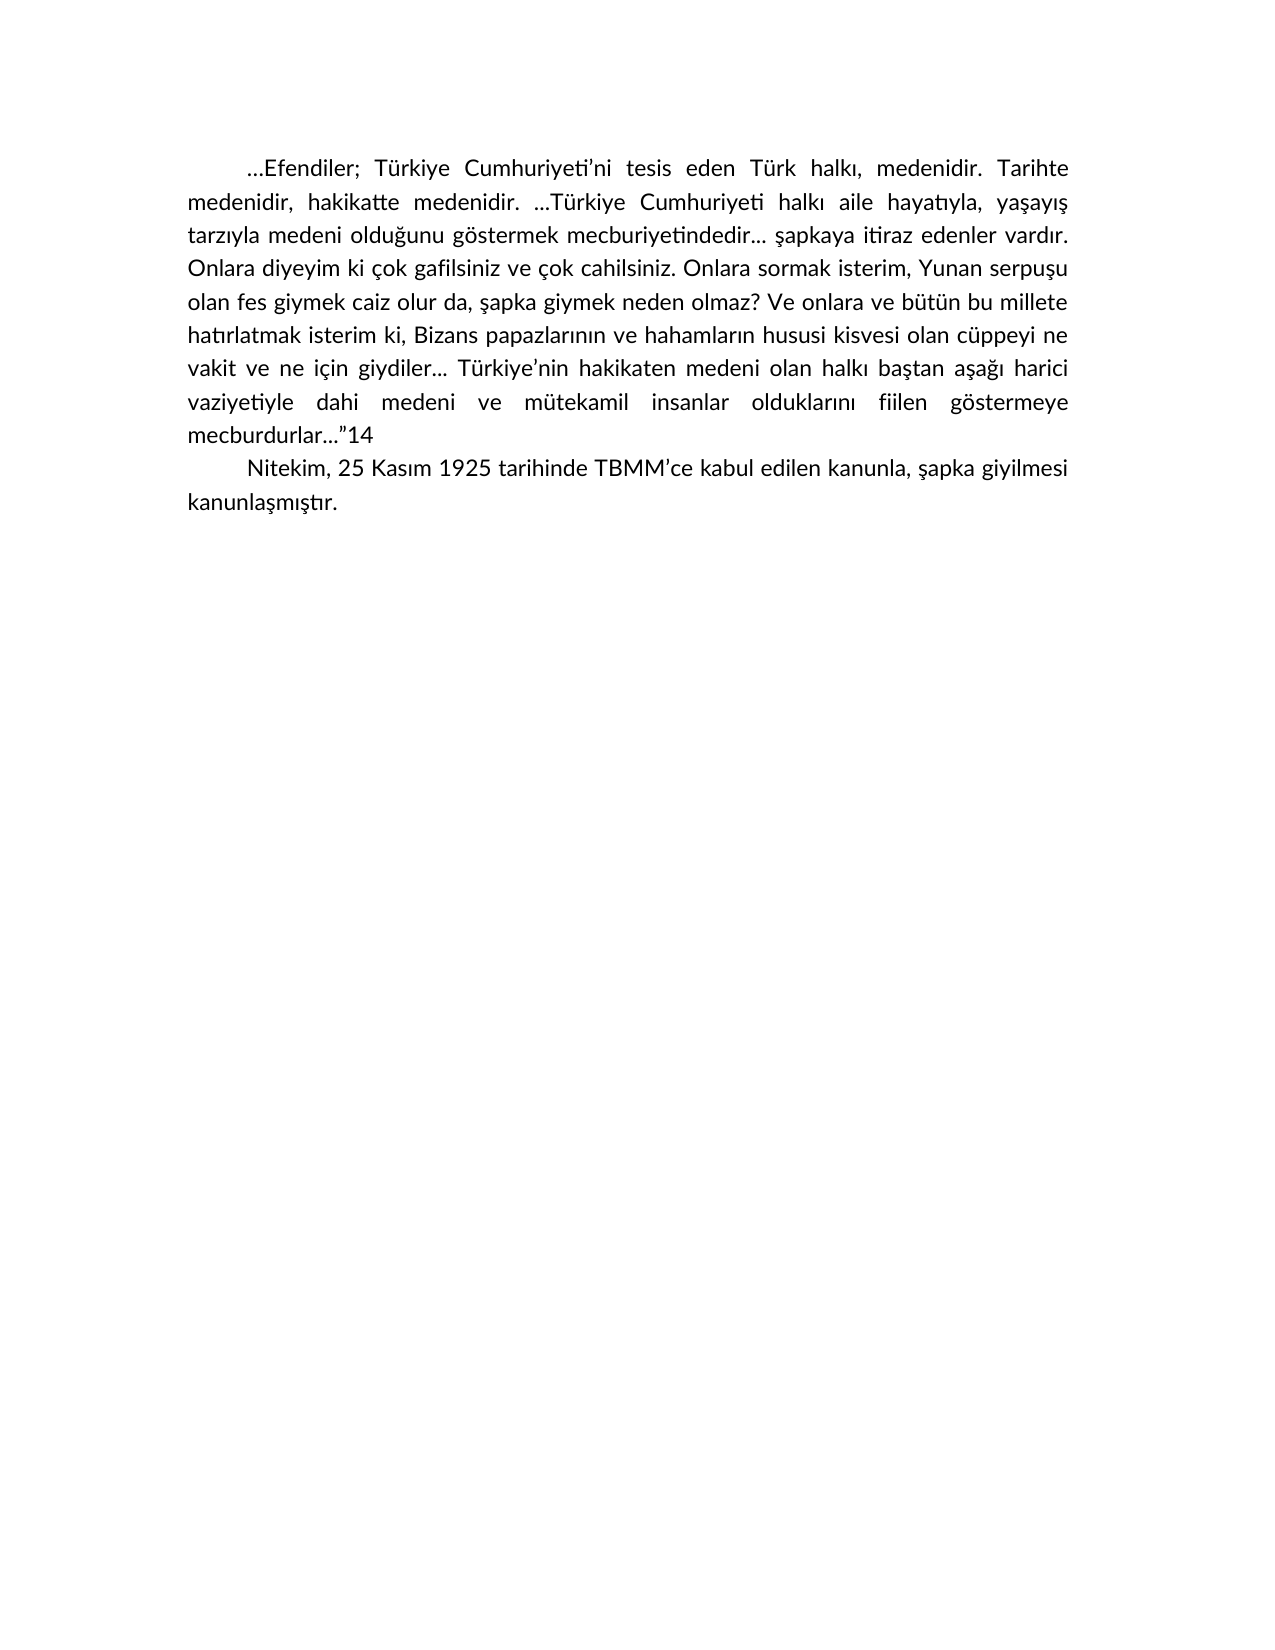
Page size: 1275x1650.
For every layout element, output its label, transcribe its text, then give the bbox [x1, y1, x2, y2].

text Nitekim, 25 Kasım 1925 tarihinde TBMM’ce kabul edilen kanunla, şapka giyilmesi kanunlaşmıştır. [187, 450, 1070, 517]
text …Efendiler; Türkiye Cumhuriyeti’ni tesis eden Türk halkı, medenidir. Tarihte medenidir, hakikatte medenidir. ...Türkiye Cumhuriyeti halkı aile hayatıyla, yaşayış tarzıyla medeni olduğunu göstermek mecburiyetindedir... şapkaya itiraz edenler vardır. Onlara diyeyim ki çok gafilsiniz ve çok cahilsiniz. Onlara sormak isterim, Yunan serpuşu olan fes giymek caiz olur da, şapka giymek neden olmaz? Ve onlara ve bütün bu millete hatırlatmak isterim ki, Bizans papazlarının ve hahamların hususi kisvesi olan cüppeyi ne vakit ve ne için giydiler... Türkiye’nin hakikaten medeni olan halkı baştan aşağı harici vaziyetiyle dahi medeni ve mütekamil insanlar olduklarını fiilen göstermeye mecburdurlar...”14 [187, 150, 1070, 450]
